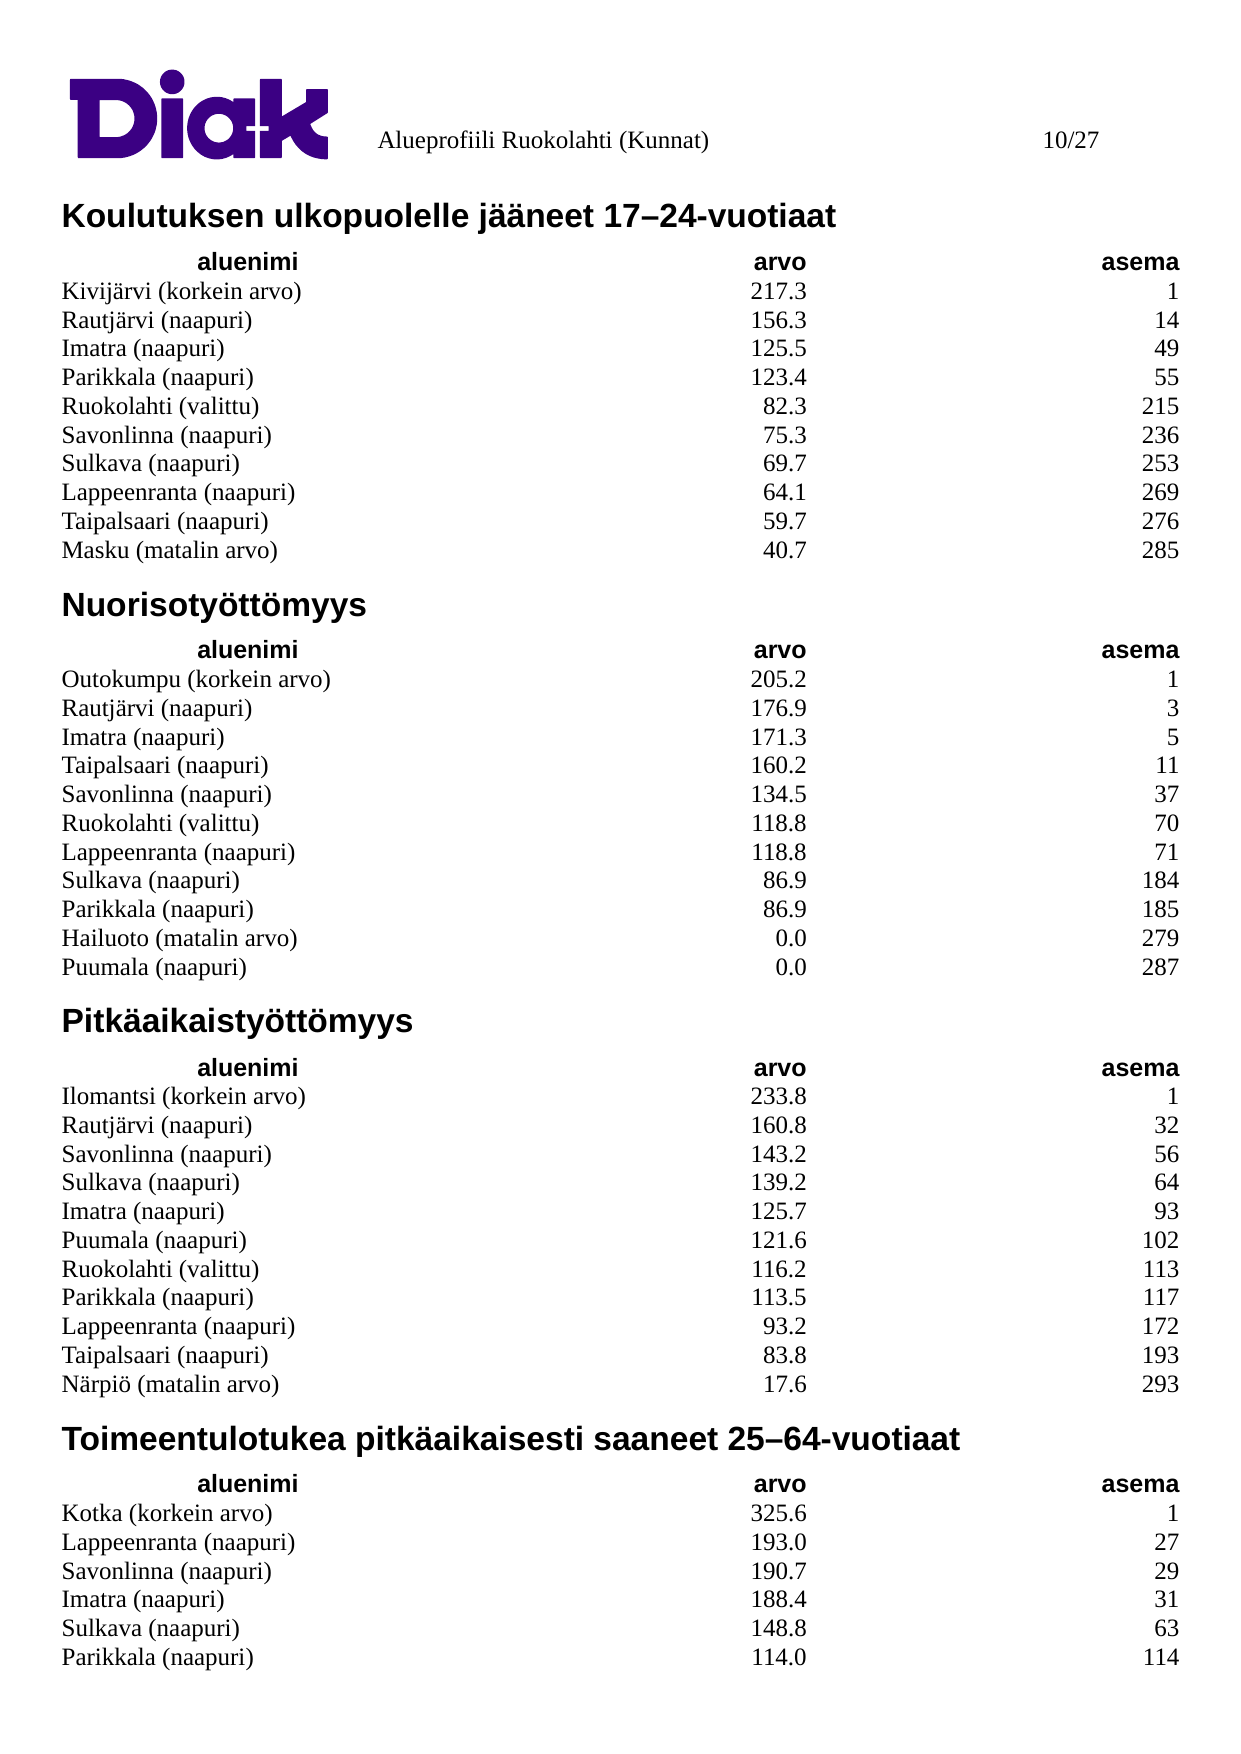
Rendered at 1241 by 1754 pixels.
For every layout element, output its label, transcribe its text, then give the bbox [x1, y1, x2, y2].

table_cell 118.8 [434, 837, 806, 866]
table_cell 86.9 [434, 894, 806, 923]
table_cell 205.2 [434, 664, 806, 693]
table_cell 118.8 [434, 808, 806, 837]
table_cell Sulkava (naapuri) [61, 1168, 434, 1196]
table_cell 55 [806, 362, 1179, 391]
table_cell 156.3 [434, 305, 806, 333]
table_cell 64 [806, 1168, 1179, 1196]
table_cell 253 [806, 449, 1179, 477]
table_header aluenimi [61, 1053, 434, 1081]
table_header asema [806, 636, 1179, 664]
table_cell 123.4 [434, 362, 806, 391]
table_cell 59.7 [434, 506, 806, 535]
table_cell Puumala (naapuri) [61, 952, 434, 981]
table_cell 125.7 [434, 1196, 806, 1225]
table_cell Parikkala (naapuri) [61, 1283, 434, 1311]
table_cell 160.8 [434, 1110, 806, 1139]
table_cell 71 [806, 837, 1179, 866]
table_cell 143.2 [434, 1139, 806, 1167]
table_cell 113.5 [434, 1283, 806, 1311]
table_cell Rautjärvi (naapuri) [61, 305, 434, 333]
table_cell 160.2 [434, 751, 806, 779]
table_cell Savonlinna (naapuri) [61, 420, 434, 448]
table_cell 171.3 [434, 722, 806, 751]
table_cell Puumala (naapuri) [61, 1225, 434, 1254]
table_header asema [806, 1053, 1179, 1081]
table_cell Imatra (naapuri) [61, 334, 434, 362]
table_cell 269 [806, 477, 1179, 506]
table_header aluenimi [61, 247, 434, 276]
table_cell Parikkala (naapuri) [61, 894, 434, 923]
table_cell Ruokolahti (valittu) [61, 1254, 434, 1282]
table_cell Sulkava (naapuri) [61, 449, 434, 477]
table_header arvo [434, 247, 806, 276]
table_cell 31 [806, 1585, 1179, 1613]
table_cell Outokumpu (korkein arvo) [61, 664, 434, 693]
table_cell 325.6 [434, 1498, 806, 1527]
table_cell 56 [806, 1139, 1179, 1167]
table_cell Hailuoto (matalin arvo) [61, 923, 434, 952]
table_cell 1 [806, 1081, 1179, 1110]
table_cell 125.5 [434, 334, 806, 362]
table_cell 190.7 [434, 1556, 806, 1584]
table_header arvo [434, 1053, 806, 1081]
table_cell 285 [806, 535, 1179, 563]
table_cell 139.2 [434, 1168, 806, 1196]
table_cell Parikkala (naapuri) [61, 362, 434, 391]
table_cell 121.6 [434, 1225, 806, 1254]
table_cell Imatra (naapuri) [61, 1196, 434, 1225]
table_cell Sulkava (naapuri) [61, 1613, 434, 1642]
table_cell 215 [806, 391, 1179, 420]
table_cell Rautjärvi (naapuri) [61, 693, 434, 722]
table_cell 1 [806, 276, 1179, 305]
table_cell 233.8 [434, 1081, 806, 1110]
table_cell Ruokolahti (valittu) [61, 808, 434, 837]
subtitle Toimeentulotukea pitkäaikaisesti saaneet 25–64-vuotiaat [61, 1418, 1179, 1457]
table_cell 0.0 [434, 923, 806, 952]
table_cell 11 [806, 751, 1179, 779]
table_cell 82.3 [434, 391, 806, 420]
table_cell 217.3 [434, 276, 806, 305]
table_cell 114 [806, 1642, 1179, 1671]
table_header arvo [434, 636, 806, 664]
table_cell Lappeenranta (naapuri) [61, 1311, 434, 1340]
table_header arvo [434, 1470, 806, 1498]
table_cell 184 [806, 866, 1179, 894]
table_cell 49 [806, 334, 1179, 362]
table_cell 0.0 [434, 952, 806, 981]
table_cell 1 [806, 664, 1179, 693]
table_cell Rautjärvi (naapuri) [61, 1110, 434, 1139]
subtitle Nuorisotyöttömyys [61, 584, 1179, 623]
table_cell 116.2 [434, 1254, 806, 1282]
table_cell 14 [806, 305, 1179, 333]
table_header asema [806, 1470, 1179, 1498]
table_cell 113 [806, 1254, 1179, 1282]
table_cell Kotka (korkein arvo) [61, 1498, 434, 1527]
table_cell Taipalsaari (naapuri) [61, 506, 434, 535]
table_cell 117 [806, 1283, 1179, 1311]
table_cell Savonlinna (naapuri) [61, 779, 434, 808]
table_cell 193 [806, 1340, 1179, 1369]
table_cell 69.7 [434, 449, 806, 477]
table_header aluenimi [61, 636, 434, 664]
table_cell 134.5 [434, 779, 806, 808]
table_cell 93.2 [434, 1311, 806, 1340]
table_cell Parikkala (naapuri) [61, 1642, 434, 1671]
table_cell Lappeenranta (naapuri) [61, 1527, 434, 1556]
table_cell 37 [806, 779, 1179, 808]
table_cell Imatra (naapuri) [61, 1585, 434, 1613]
subtitle Pitkäaikaistyöttömyys [61, 1001, 1179, 1040]
table_cell 17.6 [434, 1369, 806, 1397]
table_cell 114.0 [434, 1642, 806, 1671]
table_cell 176.9 [434, 693, 806, 722]
table_cell Ruokolahti (valittu) [61, 391, 434, 420]
table_cell 193.0 [434, 1527, 806, 1556]
table_cell Savonlinna (naapuri) [61, 1556, 434, 1584]
table_cell 1 [806, 1498, 1179, 1527]
table_cell 172 [806, 1311, 1179, 1340]
table_cell 64.1 [434, 477, 806, 506]
table_cell 236 [806, 420, 1179, 448]
table_cell Sulkava (naapuri) [61, 866, 434, 894]
table_cell Imatra (naapuri) [61, 722, 434, 751]
table_header aluenimi [61, 1470, 434, 1498]
table_cell Kivijärvi (korkein arvo) [61, 276, 434, 305]
table_cell Taipalsaari (naapuri) [61, 1340, 434, 1369]
table_header asema [806, 247, 1179, 276]
table_cell 293 [806, 1369, 1179, 1397]
table_cell 276 [806, 506, 1179, 535]
table_cell Lappeenranta (naapuri) [61, 477, 434, 506]
table_cell Masku (matalin arvo) [61, 535, 434, 563]
table_cell 86.9 [434, 866, 806, 894]
table_cell Savonlinna (naapuri) [61, 1139, 434, 1167]
table_cell 279 [806, 923, 1179, 952]
table_cell 40.7 [434, 535, 806, 563]
table_cell Lappeenranta (naapuri) [61, 837, 434, 866]
table_cell 29 [806, 1556, 1179, 1584]
table_cell 188.4 [434, 1585, 806, 1613]
table_cell 83.8 [434, 1340, 806, 1369]
table_cell 148.8 [434, 1613, 806, 1642]
table_cell 287 [806, 952, 1179, 981]
table_cell 93 [806, 1196, 1179, 1225]
table_cell 27 [806, 1527, 1179, 1556]
table_cell 3 [806, 693, 1179, 722]
table_cell 102 [806, 1225, 1179, 1254]
table_cell 63 [806, 1613, 1179, 1642]
table_cell Taipalsaari (naapuri) [61, 751, 434, 779]
table_cell 5 [806, 722, 1179, 751]
table_cell 185 [806, 894, 1179, 923]
table_cell Ilomantsi (korkein arvo) [61, 1081, 434, 1110]
table_cell Närpiö (matalin arvo) [61, 1369, 434, 1397]
subtitle Koulutuksen ulkopuolelle jääneet 17–24-vuotiaat [61, 196, 1179, 235]
table_cell 32 [806, 1110, 1179, 1139]
table_cell 70 [806, 808, 1179, 837]
table_cell 75.3 [434, 420, 806, 448]
